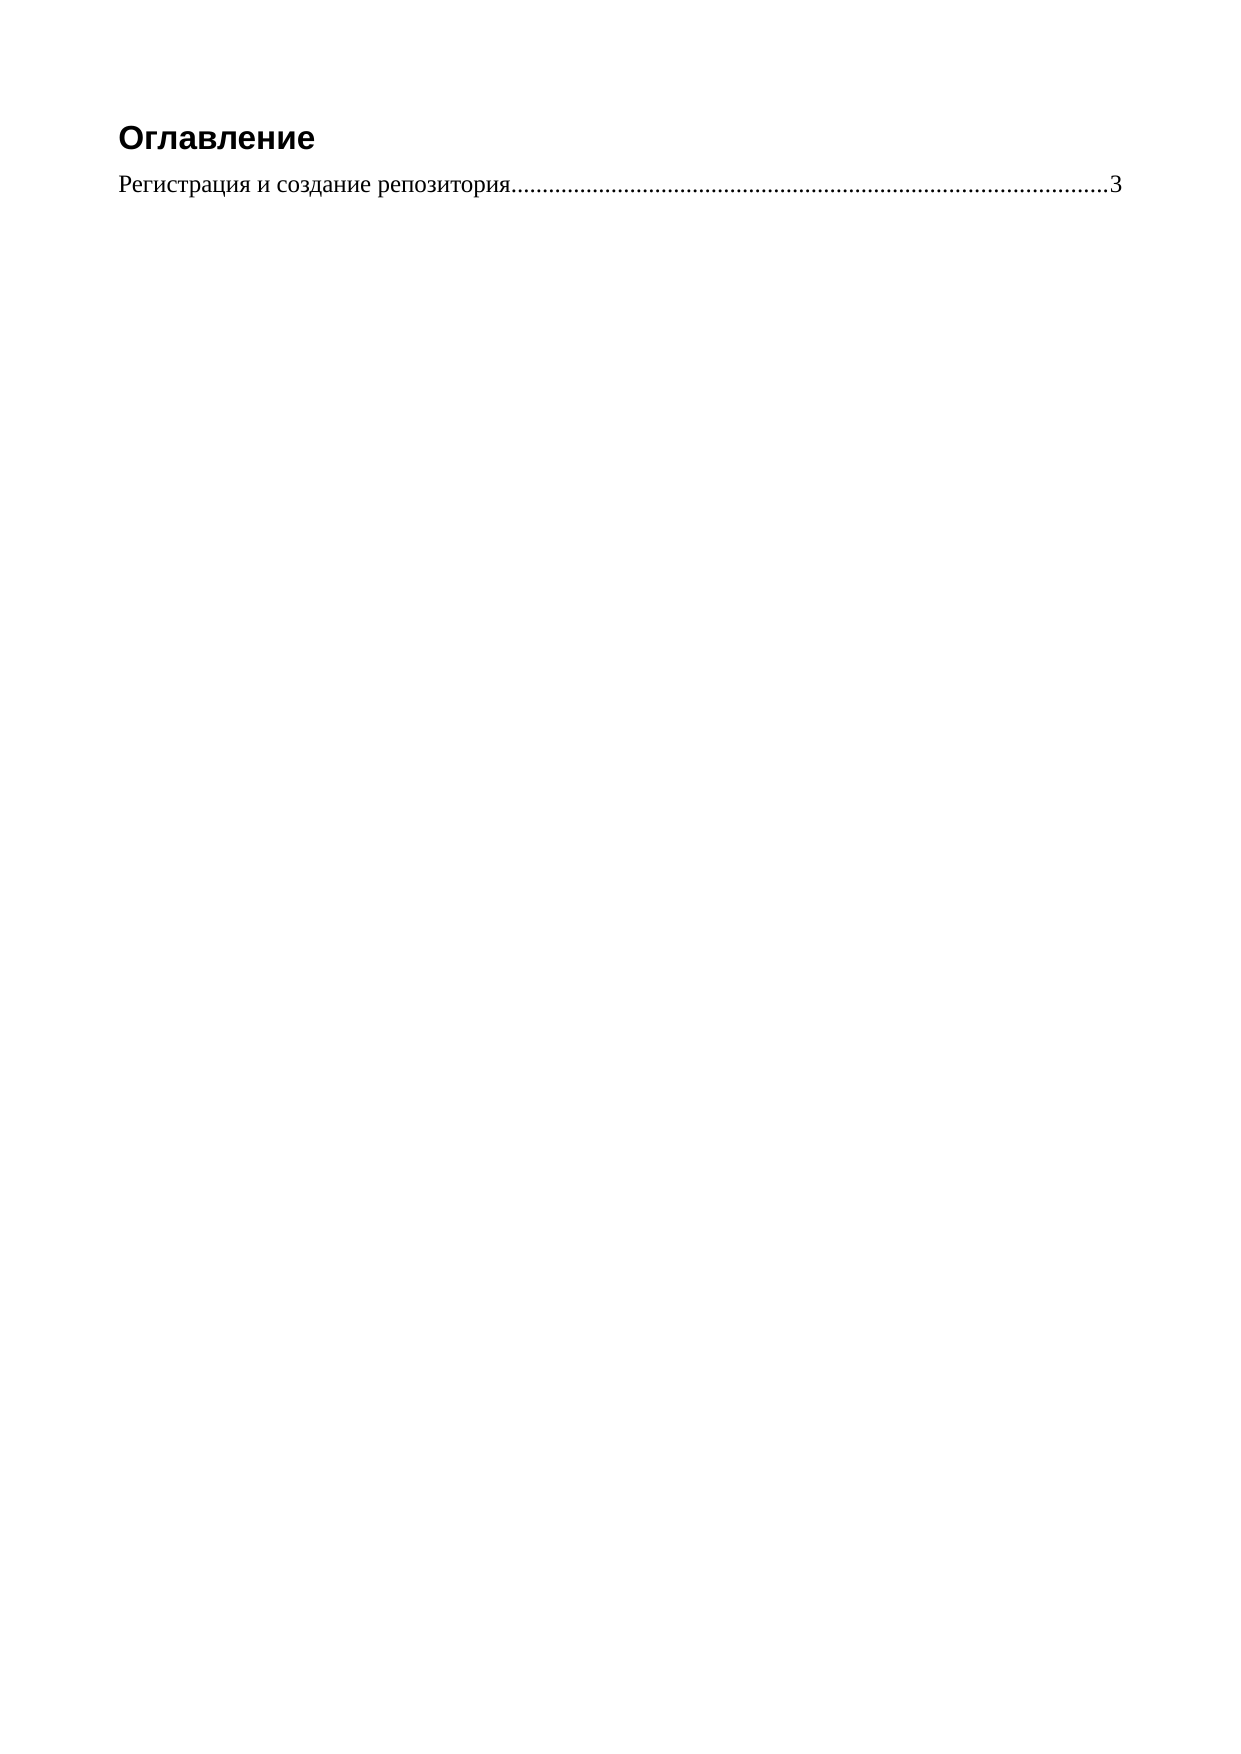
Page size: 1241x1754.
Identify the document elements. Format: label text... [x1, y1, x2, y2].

text Регистрация и создание репозитория 3 [118, 169, 1122, 198]
subtitle Оглавление [118, 118, 1122, 157]
